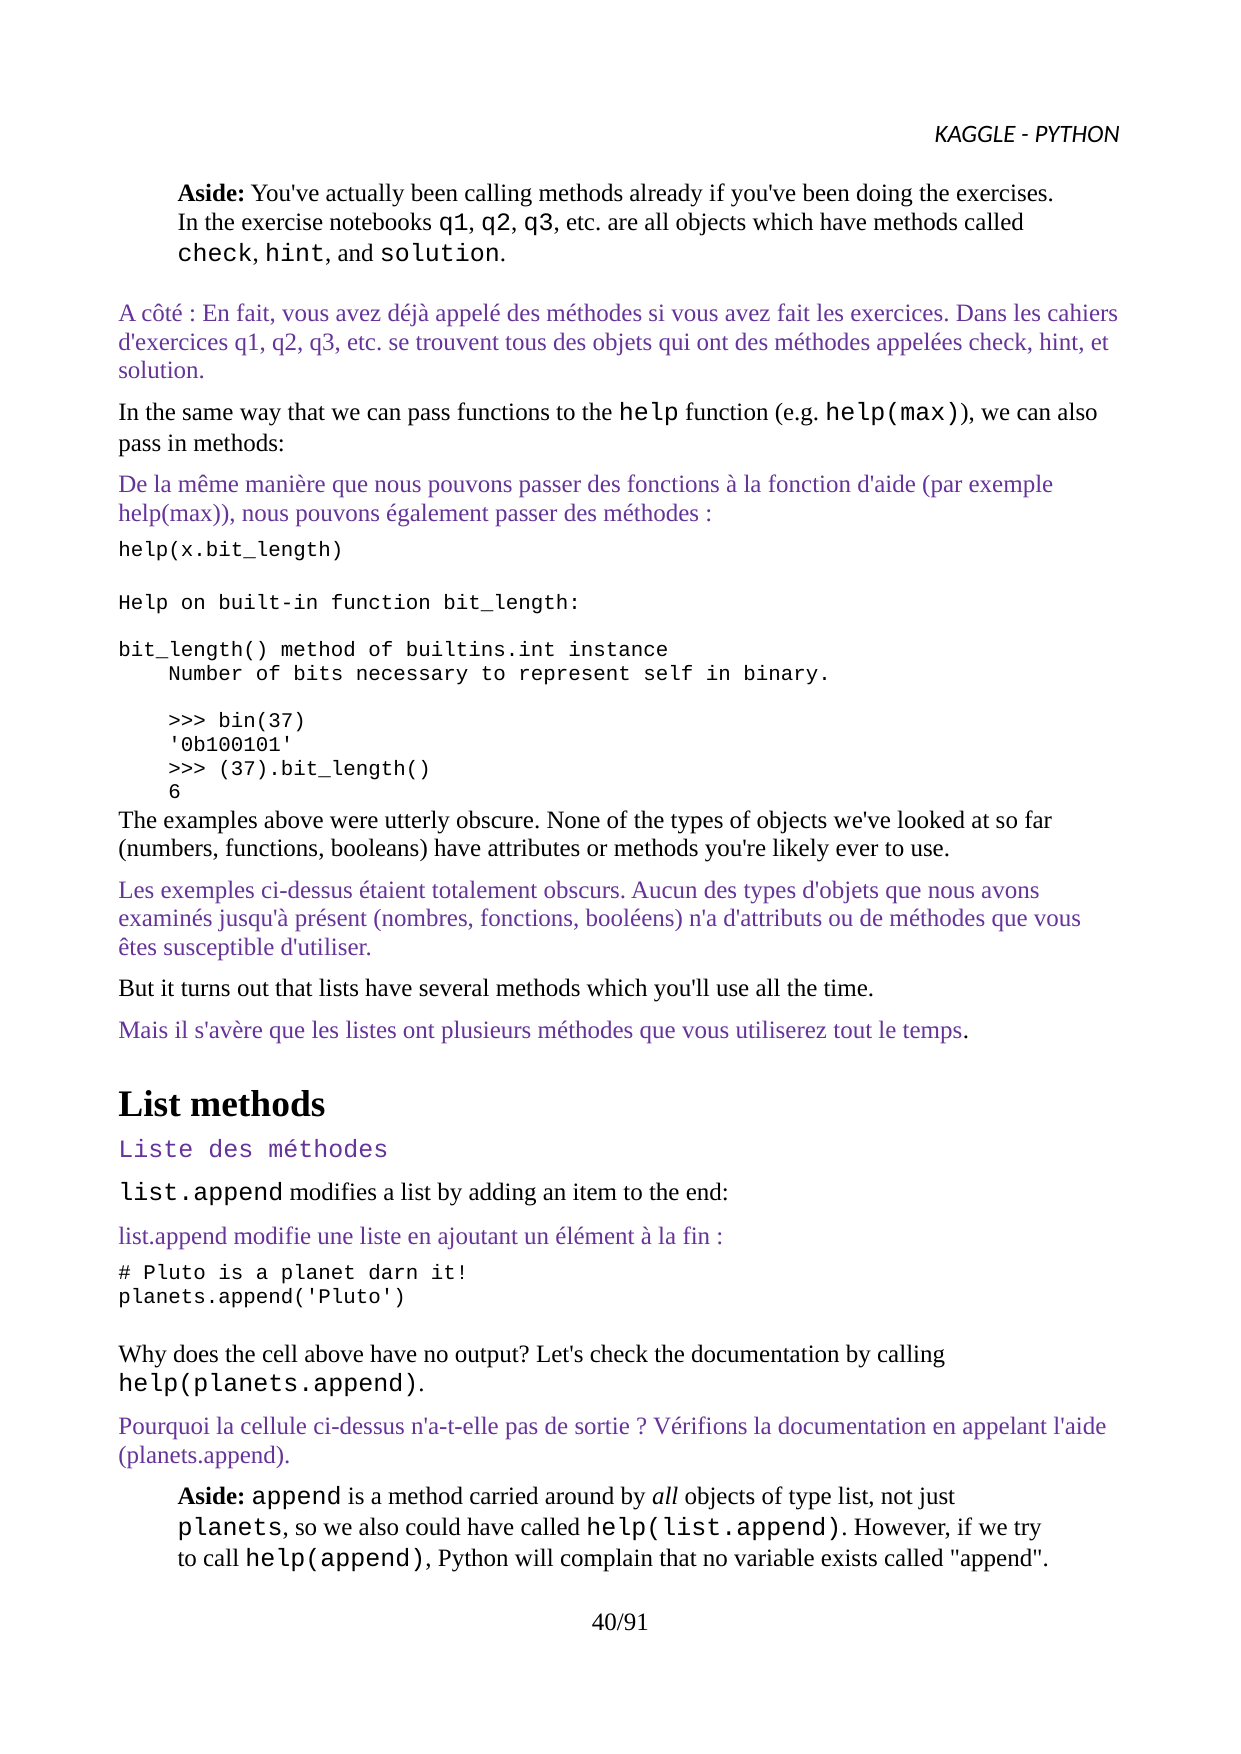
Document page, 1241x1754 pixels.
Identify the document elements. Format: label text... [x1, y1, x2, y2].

text Aside: append is a method carried around by all objects of type list, not just planets, so we also could have called help(list.append). However, if we try to call help(append), Python will complain that no variable exists called "append". [177, 1481, 1063, 1573]
text list.append modifies a list by adding an item to the end: [118, 1177, 1122, 1208]
text planets.append('Pluto') [118, 1286, 1122, 1309]
text But it turns out that lists have several methods which you'll use all the time. [118, 973, 1122, 1002]
text De la même manière que nous pouvons passer des fonctions à la fonction d'aide (par exemple help(max)), nous pouvons également passer des méthodes : [118, 469, 1122, 526]
text >>> bin(37) [118, 710, 1122, 734]
text A côté : En fait, vous avez déjà appelé des méthodes si vous avez fait les exercices. Dans les cahiers d'exercices q1, q2, q3, etc. se trouvent tous des objets qui ont des méthodes appelées check, hint, et solution. [118, 298, 1122, 384]
text # Pluto is a planet darn it! [118, 1262, 1122, 1286]
text In the same way that we can pass functions to the help function (e.g. help(max)), we can also pass in methods: [118, 397, 1122, 456]
text Mais il s'avère que les listes ont plusieurs méthodes que vous utiliserez tout le temps. [118, 1015, 1122, 1043]
text help(x.bit_length) [118, 539, 1122, 562]
text list.append modifie une liste en ajoutant un élément à la fin : [118, 1221, 1122, 1249]
text >>> (37).bit_length() [118, 757, 1122, 781]
subtitle List methods [118, 1081, 1122, 1124]
text bit_length() method of builtins.int instance [118, 639, 1122, 663]
text Les exemples ci-dessus étaient totalement obscurs. Aucun des types d'objets que nous avons examinés jusqu'à présent (nombres, fonctions, booléens) n'a d'attributs ou de méthodes que vous êtes susceptible d'utiliser. [118, 875, 1122, 961]
text '0b100101' [118, 734, 1122, 757]
text Why does the cell above have no output? Let's check the documentation by calling help(planets.append). [118, 1339, 1122, 1398]
text Liste des méthodes [118, 1137, 1122, 1165]
text The examples above were utterly obscure. None of the types of objects we've looked at so far (numbers, functions, booleans) have attributes or methods you're likely ever to use. [118, 805, 1122, 862]
text Pourquoi la cellule ci-dessus n'a-t-elle pas de sortie ? Vérifions la documentation en appelant l'aide (planets.append). [118, 1411, 1122, 1468]
text Number of bits necessary to represent self in binary. [118, 663, 1122, 687]
text Aside: You've actually been calling methods already if you've been doing the exercises. In the exercise notebooks q1, q2, q3, etc. are all objects which have methods called check, hint, and solution. [177, 178, 1063, 268]
text 6 [118, 781, 1122, 805]
text Help on built-in function bit_length: [118, 592, 1122, 616]
